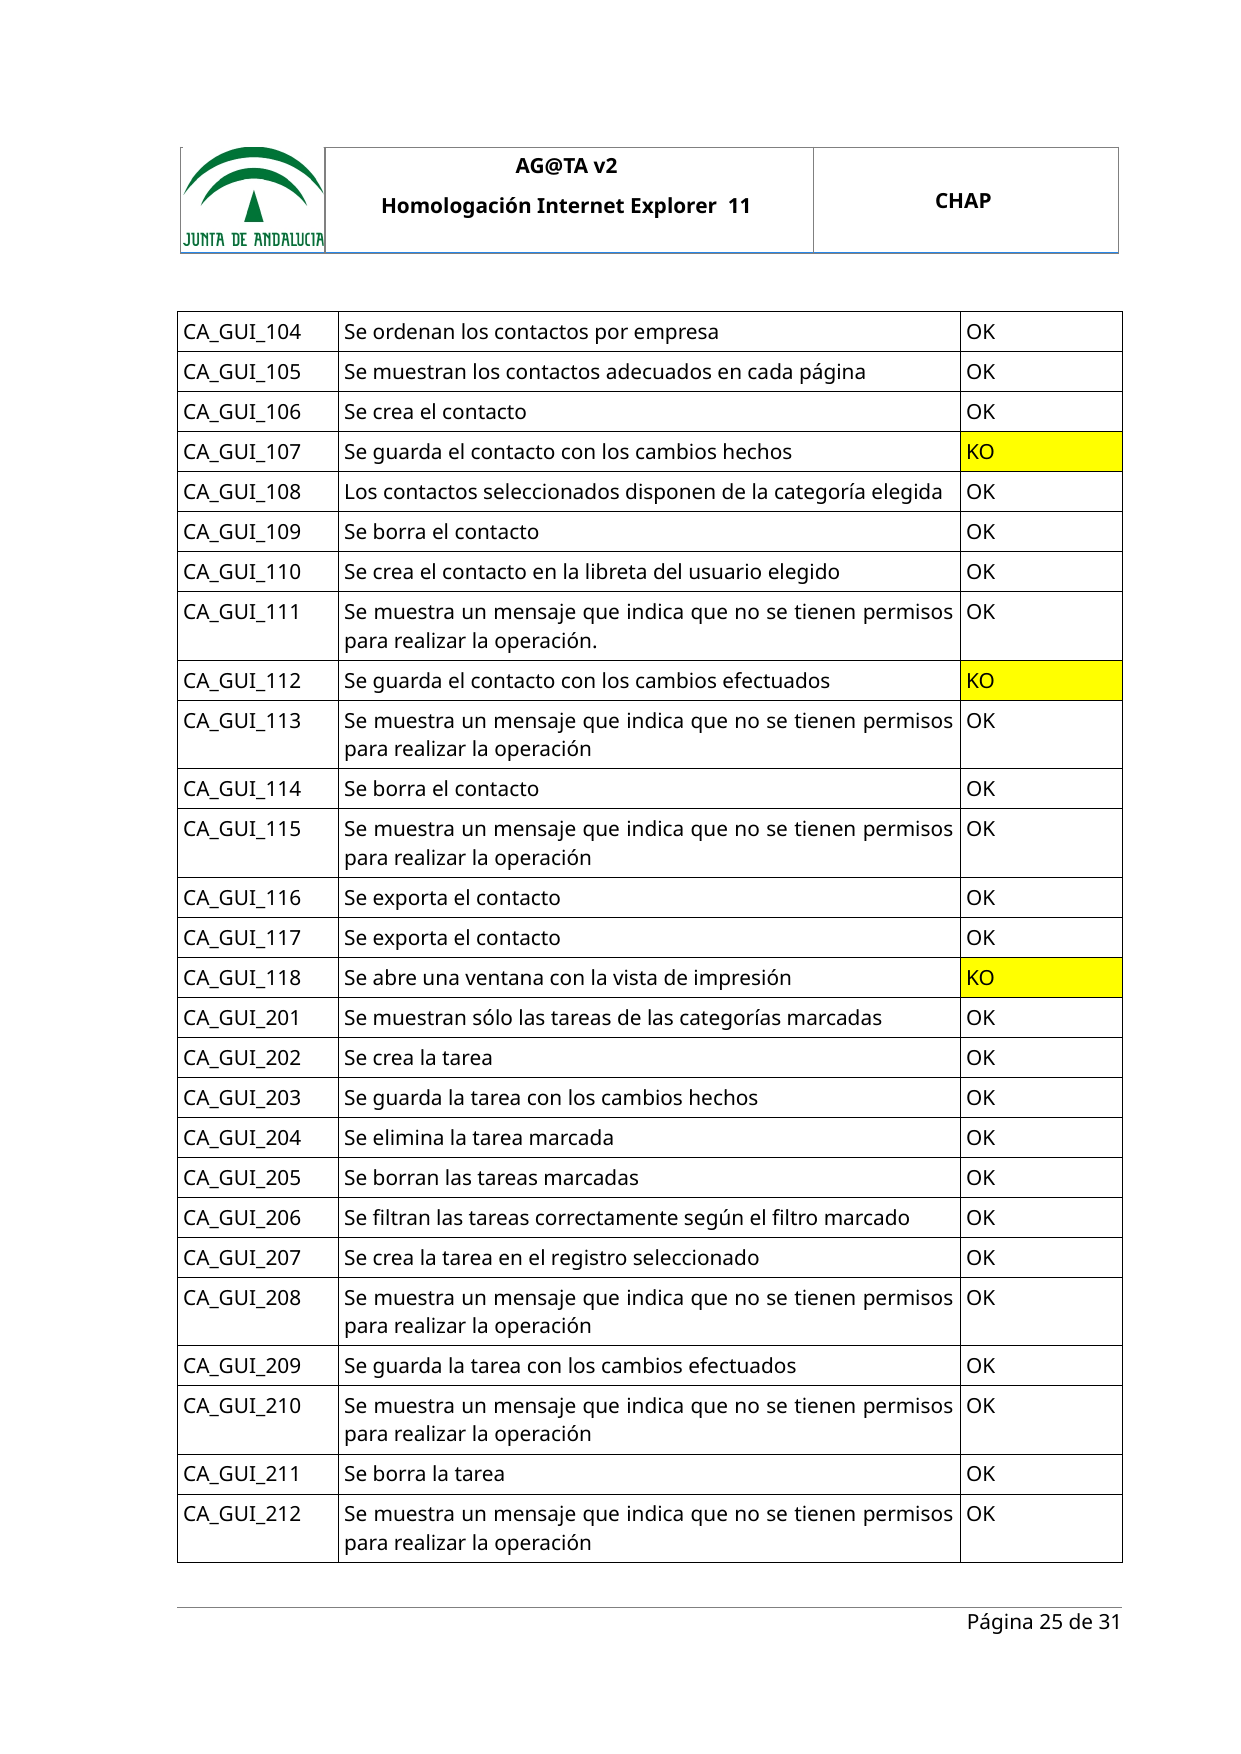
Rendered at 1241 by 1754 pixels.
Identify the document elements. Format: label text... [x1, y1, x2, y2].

table_cell OK [961, 1078, 1122, 1117]
table_cell Se abre una ventana con la vista de impresión [339, 958, 960, 997]
table_cell Se crea el contacto en la libreta del usuario elegido [339, 552, 960, 591]
table_cell CA_GUI_207 [178, 1238, 338, 1277]
table_cell KO [961, 661, 1122, 700]
table_cell OK [961, 1495, 1122, 1562]
table_cell CA_GUI_118 [178, 958, 338, 997]
table_cell CA_GUI_209 [178, 1346, 338, 1385]
table_cell Se exporta el contacto [339, 918, 960, 957]
table_cell CA_GUI_210 [178, 1386, 338, 1454]
table_cell Se guarda el contacto con los cambios hechos [339, 432, 960, 471]
table_cell Se muestra un mensaje que indica que no se tienen permisos para realizar la operación [339, 1495, 960, 1562]
table_cell OK [961, 1278, 1122, 1345]
table_cell CA_GUI_204 [178, 1118, 338, 1157]
table_cell OK [961, 701, 1122, 768]
table_cell Se muestra un mensaje que indica que no se tienen permisos para realizar la operación [339, 1278, 960, 1345]
table_cell OK [961, 1118, 1122, 1157]
table_cell OK [961, 918, 1122, 957]
table_cell OK [961, 312, 1122, 351]
table_cell Se muestran sólo las tareas de las categorías marcadas [339, 998, 960, 1037]
table_cell Se guarda la tarea con los cambios hechos [339, 1078, 960, 1117]
table_cell Se crea la tarea en el registro seleccionado [339, 1238, 960, 1277]
table_cell KO [961, 958, 1122, 997]
table_cell CA_GUI_111 [178, 592, 338, 660]
picture [183, 147, 324, 246]
table_cell OK [961, 552, 1122, 591]
table_cell CA_GUI_113 [178, 701, 338, 768]
table_cell OK [961, 352, 1122, 391]
table_cell CA_GUI_108 [178, 472, 338, 511]
table_cell Se borra el contacto [339, 769, 960, 808]
table_cell CA_GUI_104 [178, 312, 338, 351]
table_cell Se guarda el contacto con los cambios efectuados [339, 661, 960, 700]
table_cell CA_GUI_212 [178, 1495, 338, 1562]
table_cell OK [961, 769, 1122, 808]
table_cell Los contactos seleccionados disponen de la categoría elegida [339, 472, 960, 511]
table_cell Se muestra un mensaje que indica que no se tienen permisos para realizar la operación. [339, 592, 960, 660]
table_cell OK [961, 472, 1122, 511]
table_cell Se muestran los contactos adecuados en cada página [339, 352, 960, 391]
table_cell OK [961, 878, 1122, 917]
table_cell OK [961, 1455, 1122, 1494]
table_cell OK [961, 1386, 1122, 1454]
table_cell CA_GUI_114 [178, 769, 338, 808]
table_cell CA_GUI_206 [178, 1198, 338, 1237]
table_cell CA_GUI_117 [178, 918, 338, 957]
table_cell Se borra la tarea [339, 1455, 960, 1494]
table_cell Se filtran las tareas correctamente según el filtro marcado [339, 1198, 960, 1237]
table_cell Se crea el contacto [339, 392, 960, 431]
table_cell CA_GUI_116 [178, 878, 338, 917]
table_cell Se borra el contacto [339, 512, 960, 551]
table_cell OK [961, 1158, 1122, 1197]
table_cell CA_GUI_208 [178, 1278, 338, 1345]
table_cell OK [961, 1238, 1122, 1277]
table_cell Se muestra un mensaje que indica que no se tienen permisos para realizar la operación [339, 701, 960, 768]
table_cell Se crea la tarea [339, 1038, 960, 1077]
table_cell Se borran las tareas marcadas [339, 1158, 960, 1197]
table_cell CA_GUI_201 [178, 998, 338, 1037]
table_cell OK [961, 809, 1122, 877]
table_cell Se elimina la tarea marcada [339, 1118, 960, 1157]
table_cell CA_GUI_105 [178, 352, 338, 391]
table_cell OK [961, 1198, 1122, 1237]
table_cell Se muestra un mensaje que indica que no se tienen permisos para realizar la operación [339, 1386, 960, 1454]
table_cell CA_GUI_106 [178, 392, 338, 431]
table_cell CA_GUI_115 [178, 809, 338, 877]
table_cell OK [961, 1038, 1122, 1077]
table_cell CA_GUI_203 [178, 1078, 338, 1117]
table_cell Se exporta el contacto [339, 878, 960, 917]
table_cell CA_GUI_205 [178, 1158, 338, 1197]
table_cell Se guarda la tarea con los cambios efectuados [339, 1346, 960, 1385]
table_cell CA_GUI_202 [178, 1038, 338, 1077]
table_cell CA_GUI_107 [178, 432, 338, 471]
table_cell OK [961, 592, 1122, 660]
table_cell Se ordenan los contactos por empresa [339, 312, 960, 351]
table_cell CA_GUI_110 [178, 552, 338, 591]
table_cell CA_GUI_211 [178, 1455, 338, 1494]
table_cell OK [961, 392, 1122, 431]
table_cell Se muestra un mensaje que indica que no se tienen permisos para realizar la operación [339, 809, 960, 877]
table_cell OK [961, 512, 1122, 551]
table_cell CA_GUI_112 [178, 661, 338, 700]
table_cell KO [961, 432, 1122, 471]
table_cell OK [961, 998, 1122, 1037]
table_cell CA_GUI_109 [178, 512, 338, 551]
table_cell OK [961, 1346, 1122, 1385]
